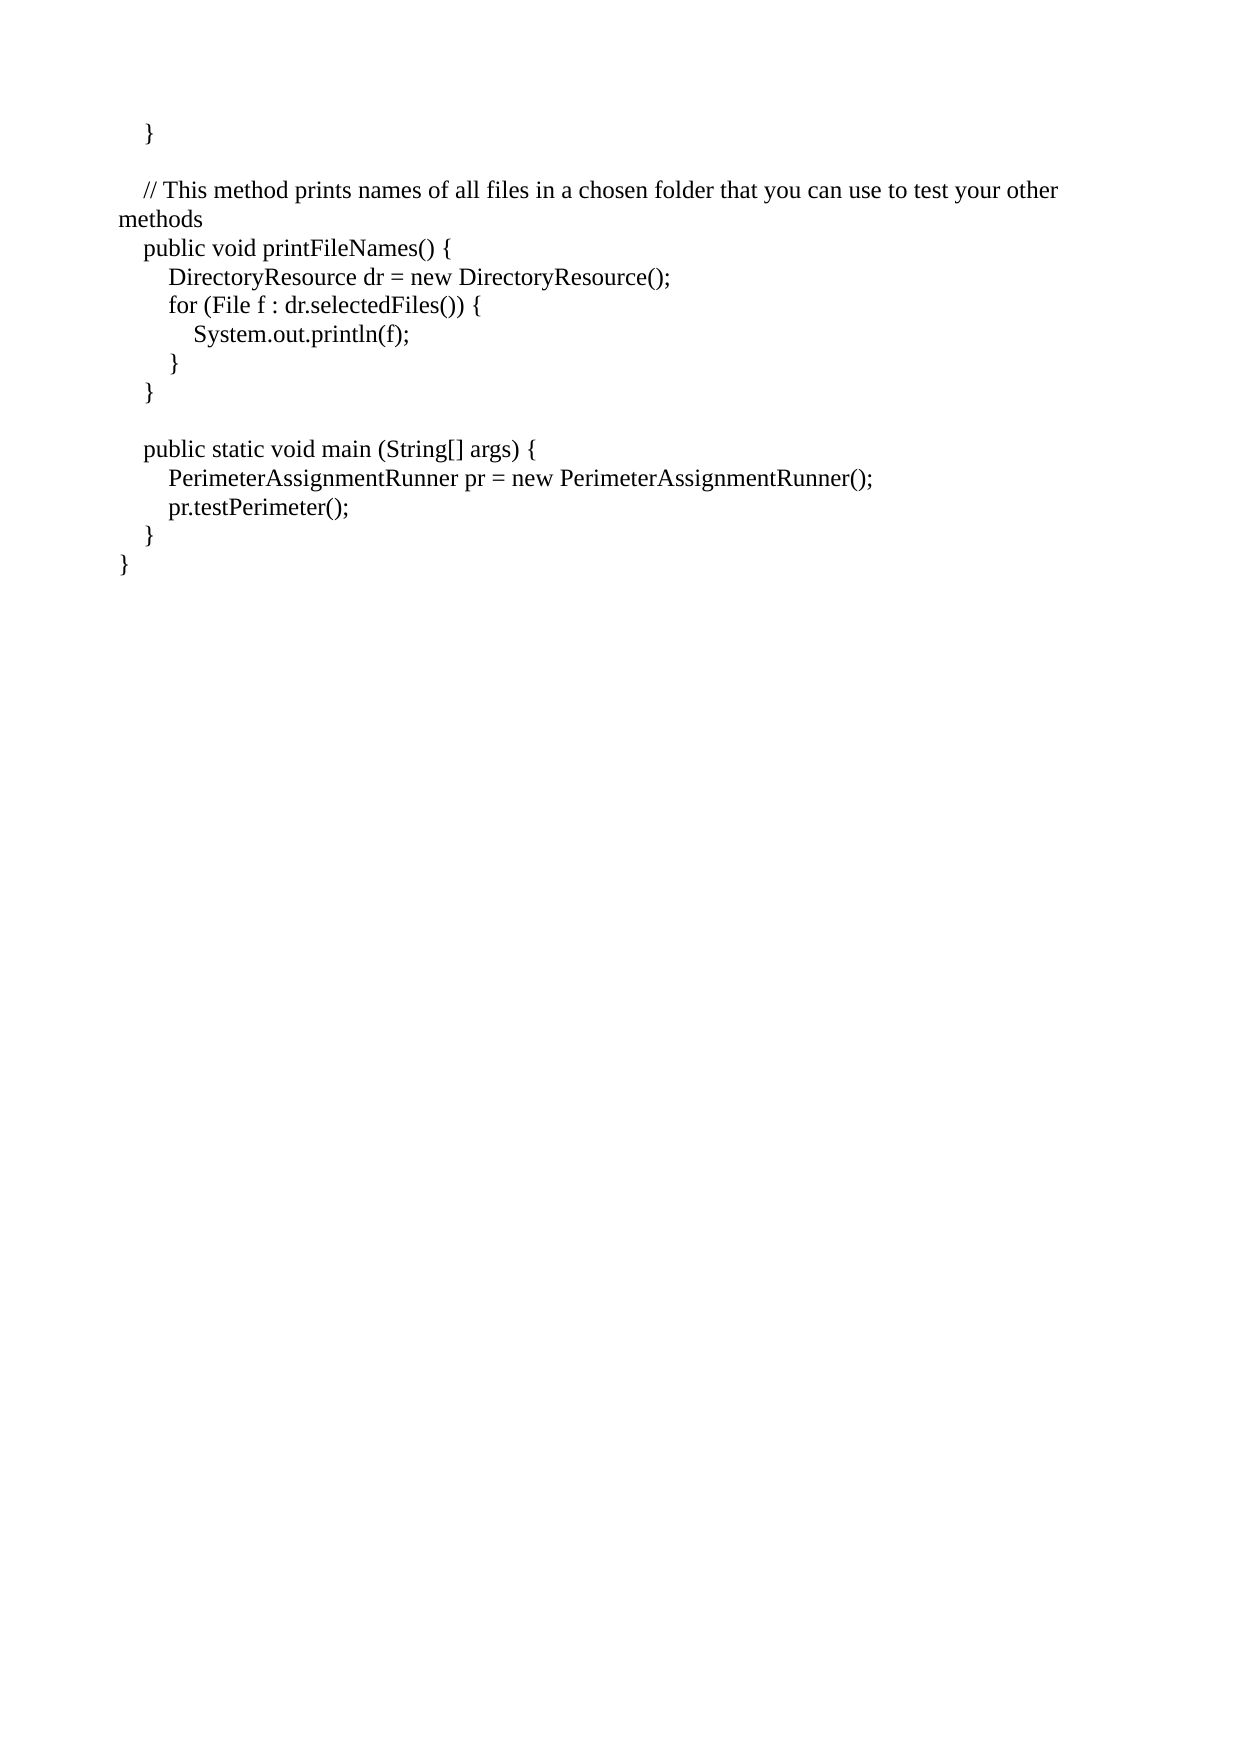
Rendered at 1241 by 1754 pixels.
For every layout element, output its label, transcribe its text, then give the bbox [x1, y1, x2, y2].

text DirectoryResource dr = new DirectoryResource(); [118, 262, 1122, 291]
text } [118, 377, 1122, 406]
text System.out.println(f); [118, 319, 1122, 348]
text public static void main (String[] args) { [118, 434, 1122, 463]
text } [118, 521, 1122, 549]
text } [118, 348, 1122, 377]
text // This method prints names of all files in a chosen folder that you can use to test your other methods [118, 176, 1122, 233]
text } [118, 549, 1122, 578]
text pr.testPerimeter(); [118, 492, 1122, 521]
text } [118, 118, 1122, 147]
text for (File f : dr.selectedFiles()) { [118, 291, 1122, 319]
text public void printFileNames() { [118, 233, 1122, 262]
text PerimeterAssignmentRunner pr = new PerimeterAssignmentRunner(); [118, 463, 1122, 492]
